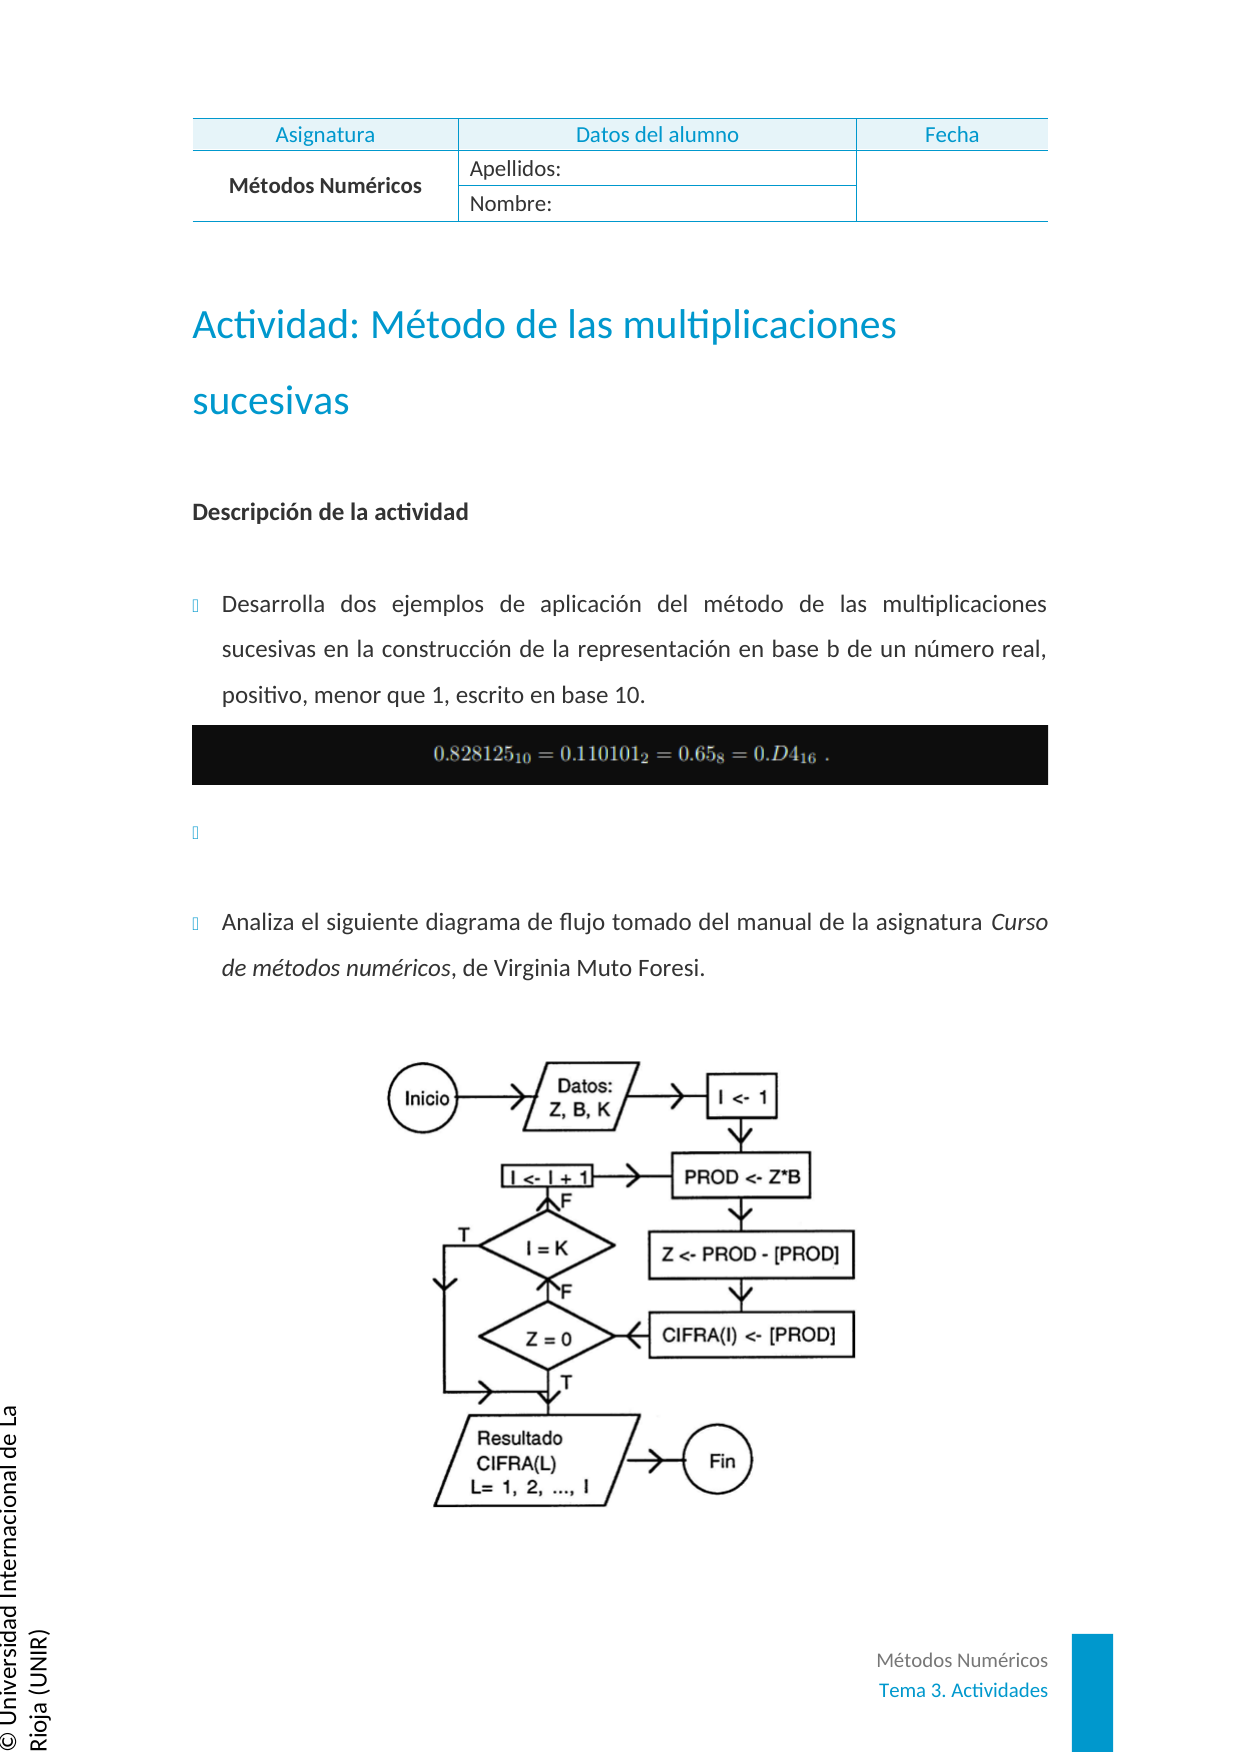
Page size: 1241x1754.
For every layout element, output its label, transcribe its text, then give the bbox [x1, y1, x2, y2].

list Analiza el siguiente diagrama de flujo tomado del manual de la asignatura Curso de métodos numéricos, de Virginia Muto Foresi. [192, 907, 1048, 983]
picture [382, 1043, 859, 1509]
text Actividad: Método de las multiplicaciones sucesivas [192, 298, 1048, 425]
list Desarrolla dos ejemplos de aplicación del método de las multiplicaciones sucesivas en la construcción de la representación en base b de un número real, positivo, menor que 1, escrito en base 10. [192, 588, 1048, 710]
picture [192, 725, 1049, 785]
picture [193, 827, 198, 839]
text Descripción de la actividad [192, 496, 1048, 527]
picture [193, 600, 198, 612]
picture [193, 918, 198, 930]
